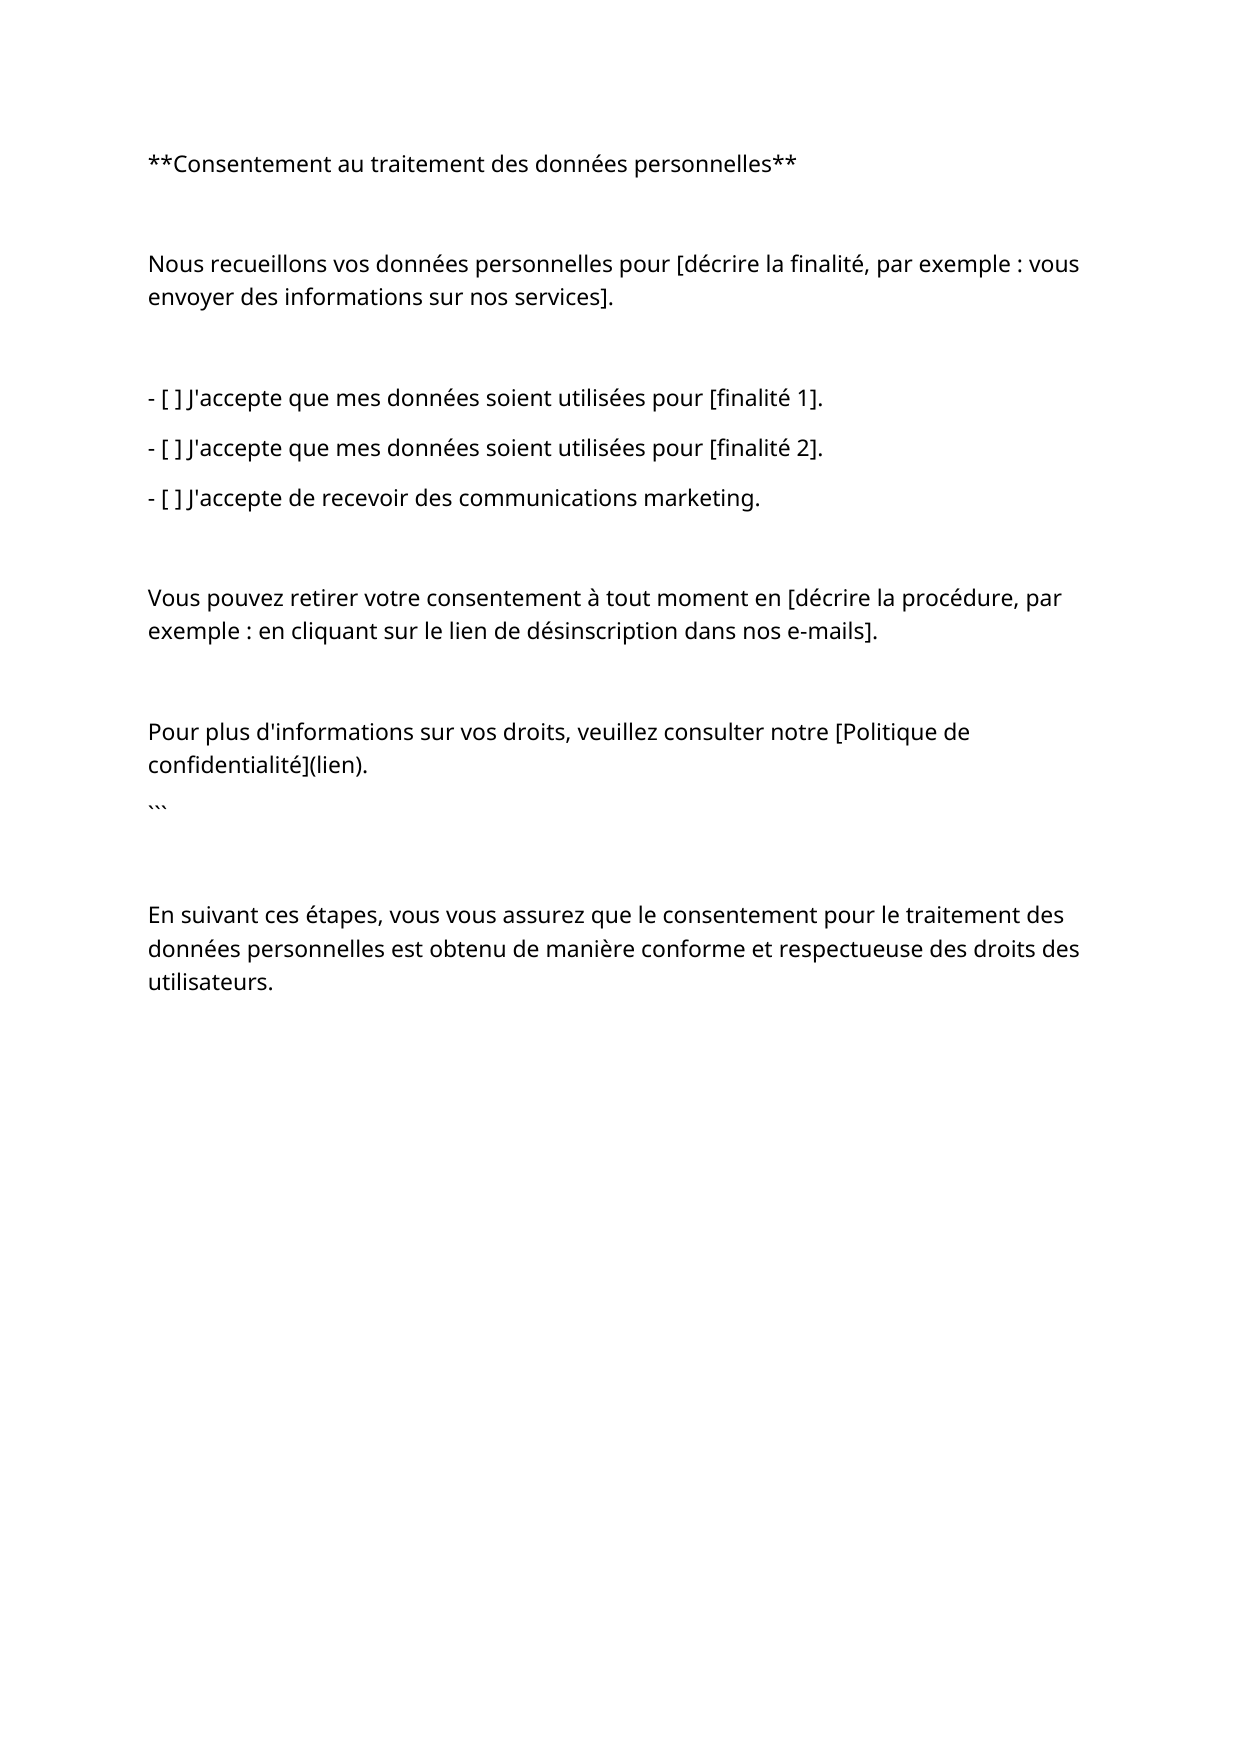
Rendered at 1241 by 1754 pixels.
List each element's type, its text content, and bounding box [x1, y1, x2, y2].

text - [ ] J'accepte que mes données soient utilisées pour [finalité 1]. [148, 381, 1093, 413]
text - [ ] J'accepte que mes données soient utilisées pour [finalité 2]. [148, 432, 1093, 463]
text **Consentement au traitement des données personnelles** [148, 148, 1093, 179]
text Vous pouvez retirer votre consentement à tout moment en [décrire la procédure, par exemple : en cliquant sur le lien de désinscription dans nos e-mails]. [148, 582, 1093, 647]
text - [ ] J'accepte de recevoir des communications marketing. [148, 482, 1093, 513]
text En suivant ces étapes, vous vous assurez que le consentement pour le traitement des données personnelles est obtenu de manière conforme et respectueuse des droits des utilisateurs. [148, 899, 1093, 997]
text ``` [148, 799, 1093, 830]
text Nous recueillons vos données personnelles pour [décrire la finalité, par exemple : vous envoyer des informations sur nos services]. [148, 248, 1093, 312]
text Pour plus d'informations sur vos droits, veuillez consulter notre [Politique de confidentialité](lien). [148, 716, 1093, 780]
